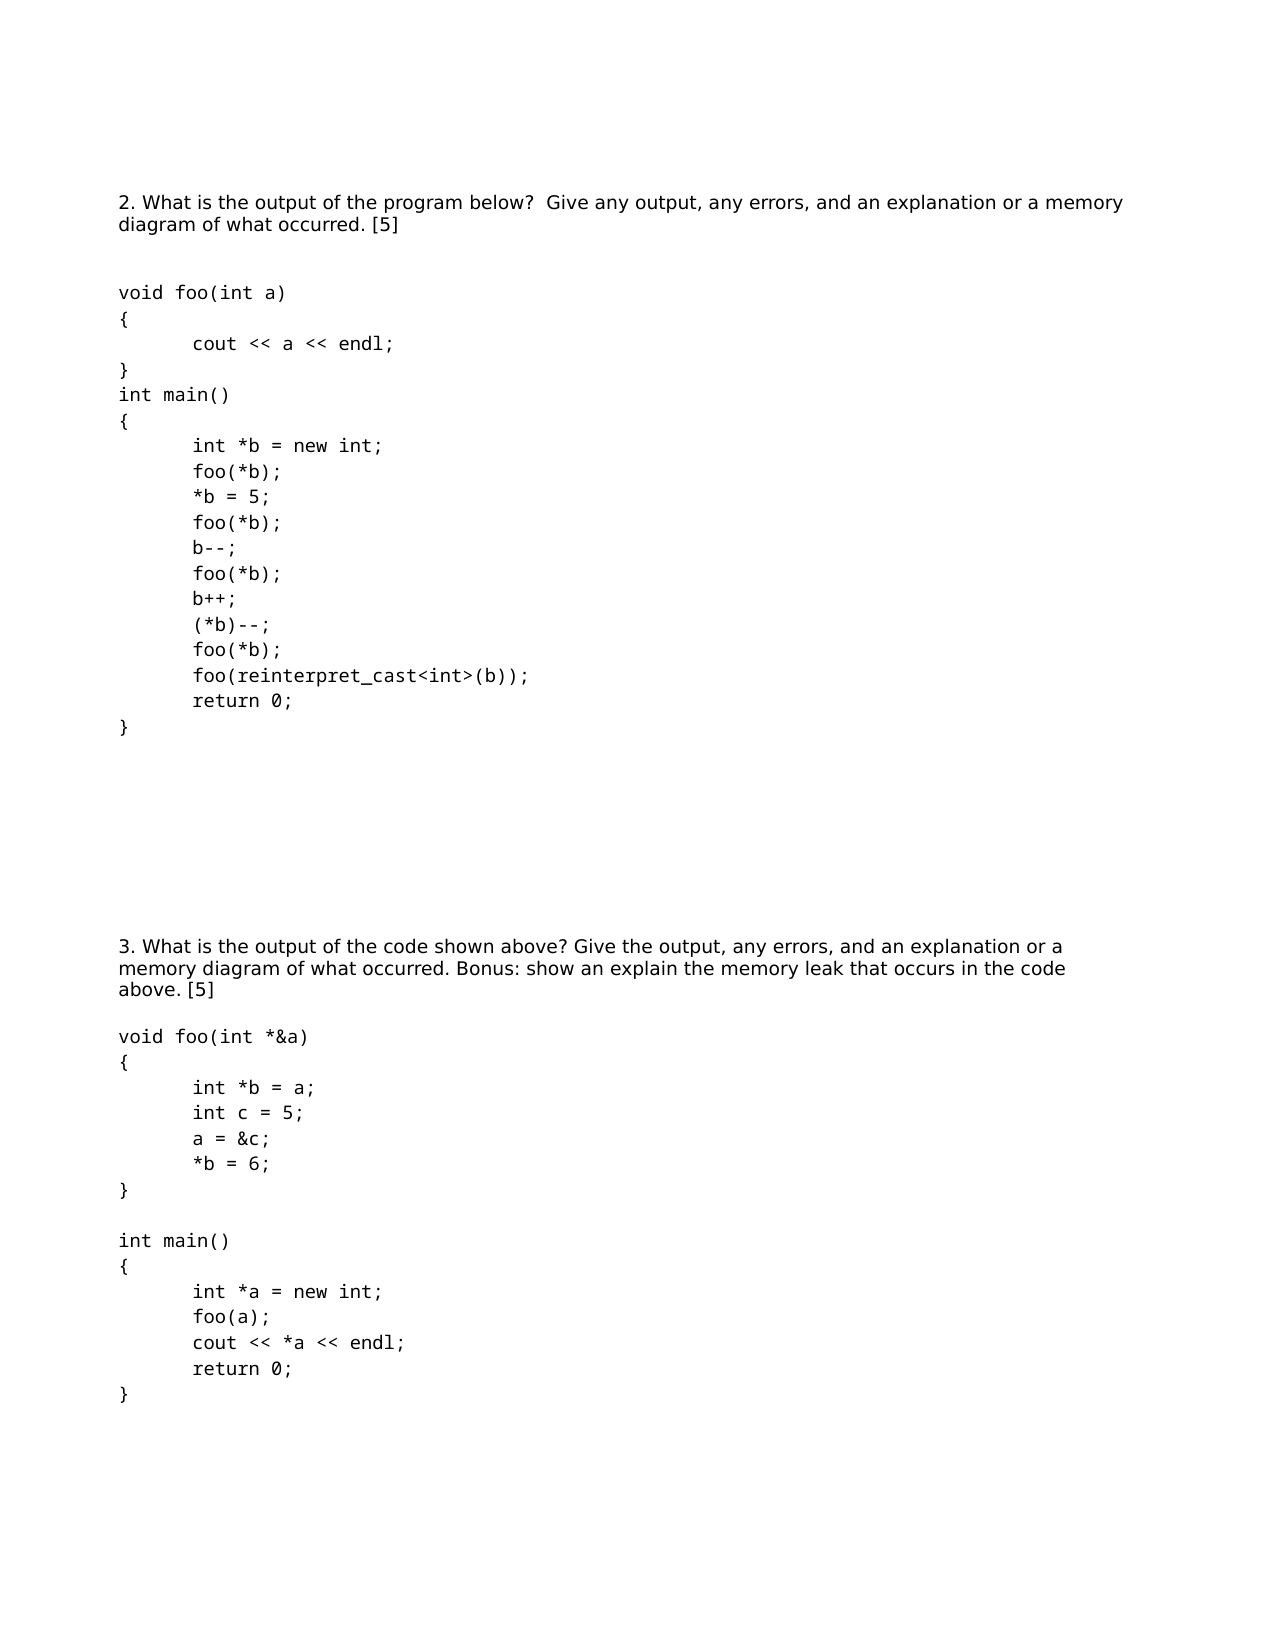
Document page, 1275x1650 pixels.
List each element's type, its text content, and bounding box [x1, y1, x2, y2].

text 2. What is the output of the program below? Give any output, any errors, and an explanation or a memory diagram of what occurred. [5] [118, 192, 1157, 236]
text foo(a); [118, 1304, 1157, 1329]
text return 0; [118, 688, 1157, 713]
text a = &c; [118, 1125, 1157, 1151]
text foo(*b); [118, 458, 1157, 483]
text { [118, 1049, 1157, 1074]
text *b = 6; [118, 1151, 1157, 1176]
text cout << *a << endl; [118, 1329, 1157, 1355]
text { [118, 305, 1157, 330]
text foo(*b); [118, 509, 1157, 534]
text } [118, 1176, 1157, 1202]
text int *b = a; [118, 1074, 1157, 1100]
text foo(*b); [118, 637, 1157, 662]
text void foo(int *&a) [118, 1023, 1157, 1049]
text int c = 5; [118, 1100, 1157, 1125]
text int main() [118, 1227, 1157, 1253]
text b++; [118, 586, 1157, 611]
text int *b = new int; [118, 432, 1157, 458]
text } [118, 356, 1157, 381]
text } [118, 1380, 1157, 1406]
text { [118, 1253, 1157, 1278]
text above. [5] [118, 979, 1157, 1001]
text (*b)--; [118, 611, 1157, 637]
text { [118, 407, 1157, 432]
text foo(reinterpret_cast<int>(b)); [118, 662, 1157, 688]
text } [118, 713, 1157, 739]
text foo(*b); [118, 560, 1157, 586]
text int *a = new int; [118, 1278, 1157, 1304]
text memory diagram of what occurred. Bonus: show an explain the memory leak that occurs in the code [118, 957, 1157, 979]
text cout << a << endl; [118, 330, 1157, 356]
text return 0; [118, 1355, 1157, 1380]
text 3. What is the output of the code shown above? Give the output, any errors, and an explanation or a [118, 936, 1157, 957]
text void foo(int a) [118, 279, 1157, 305]
text int main() [118, 381, 1157, 407]
text b--; [118, 534, 1157, 560]
text *b = 5; [118, 483, 1157, 509]
